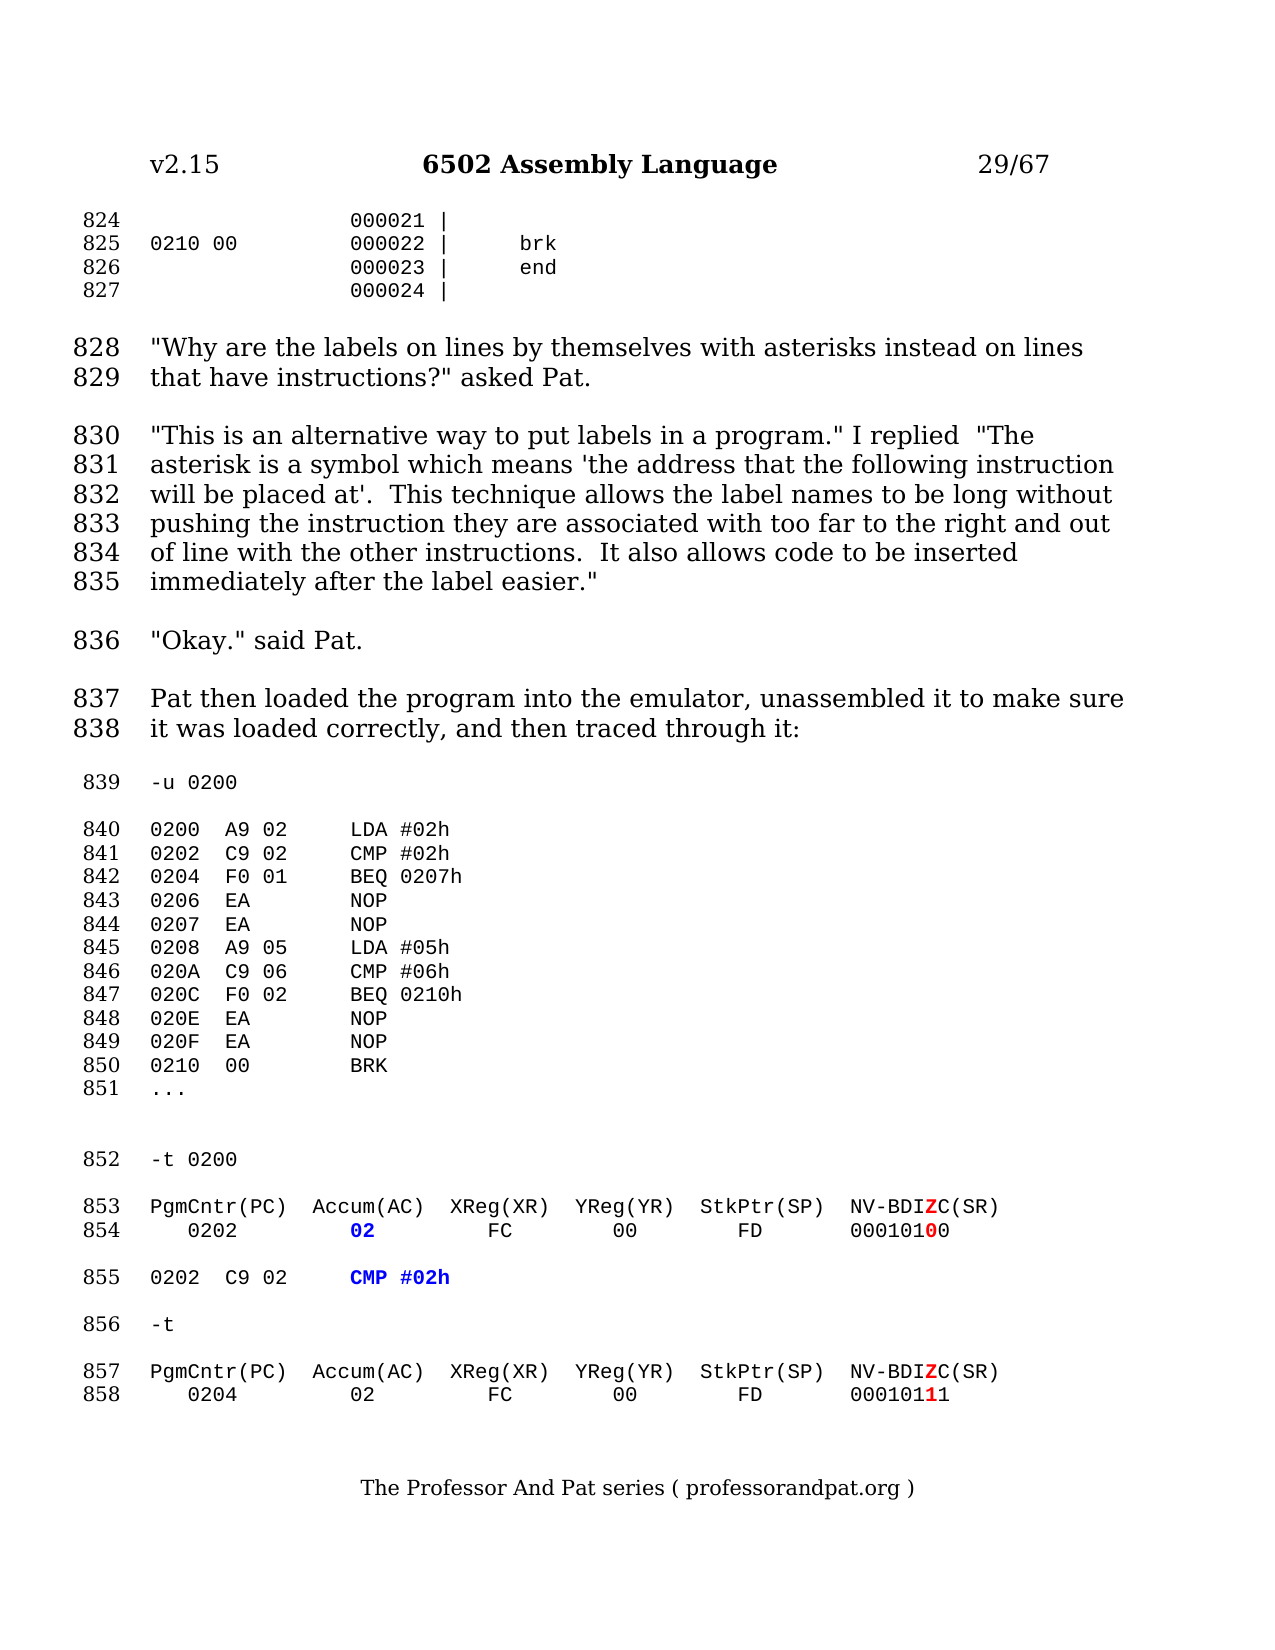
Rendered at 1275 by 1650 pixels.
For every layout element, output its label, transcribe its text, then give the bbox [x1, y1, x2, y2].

text 020F EA NOP [150, 1031, 1125, 1055]
text -u 0200 [150, 772, 1125, 796]
text "Okay." said Pat. [150, 626, 1125, 655]
text 0204 F0 01 BEQ 0207h [150, 867, 1125, 890]
text 0204 02 FC 00 FD 00010111 [150, 1384, 1125, 1408]
text 0208 A9 05 LDA #05h [150, 937, 1125, 961]
text -t 0200 [150, 1149, 1125, 1173]
text "Why are the labels on lines by themselves with asterisks instead on lines that have instructions?" asked Pat. [150, 333, 1125, 392]
text 000021 | [150, 210, 1125, 233]
text 000024 | [150, 281, 1125, 304]
text 020E EA NOP [150, 1008, 1125, 1031]
text ... [150, 1078, 1125, 1102]
text 0202 C9 02 CMP #02h [150, 1267, 1125, 1290]
text 0207 EA NOP [150, 914, 1125, 937]
text 000023 | end [150, 257, 1125, 281]
text 0206 EA NOP [150, 890, 1125, 914]
text 0202 02 FC 00 FD 00010100 [150, 1220, 1125, 1243]
text 0202 C9 02 CMP #02h [150, 843, 1125, 867]
text Pat then loaded the program into the emulator, unassembled it to make sure it was loaded correctly, and then traced through it: [150, 685, 1125, 743]
text PgmCntr(PC) Accum(AC) XReg(XR) YReg(YR) StkPtr(SP) NV-BDIZC(SR) [150, 1361, 1125, 1384]
text 020A C9 06 CMP #06h [150, 961, 1125, 984]
text 020C F0 02 BEQ 0210h [150, 984, 1125, 1008]
text "This is an alternative way to put labels in a program." I replied "The asterisk is a symbol which means 'the address that the following instruction will be placed at'. This technique allows the label names to be long without pushing the instruction they are associated with too far to the right and out of line with the other instructions. It also allows code to be inserted immediately after the label easier." [150, 421, 1125, 597]
text 0210 00 000022 | brk [150, 233, 1125, 257]
text 0210 00 BRK [150, 1055, 1125, 1078]
text -t [150, 1314, 1125, 1337]
text PgmCntr(PC) Accum(AC) XReg(XR) YReg(YR) StkPtr(SP) NV-BDIZC(SR) [150, 1196, 1125, 1220]
text 0200 A9 02 LDA #02h [150, 819, 1125, 843]
